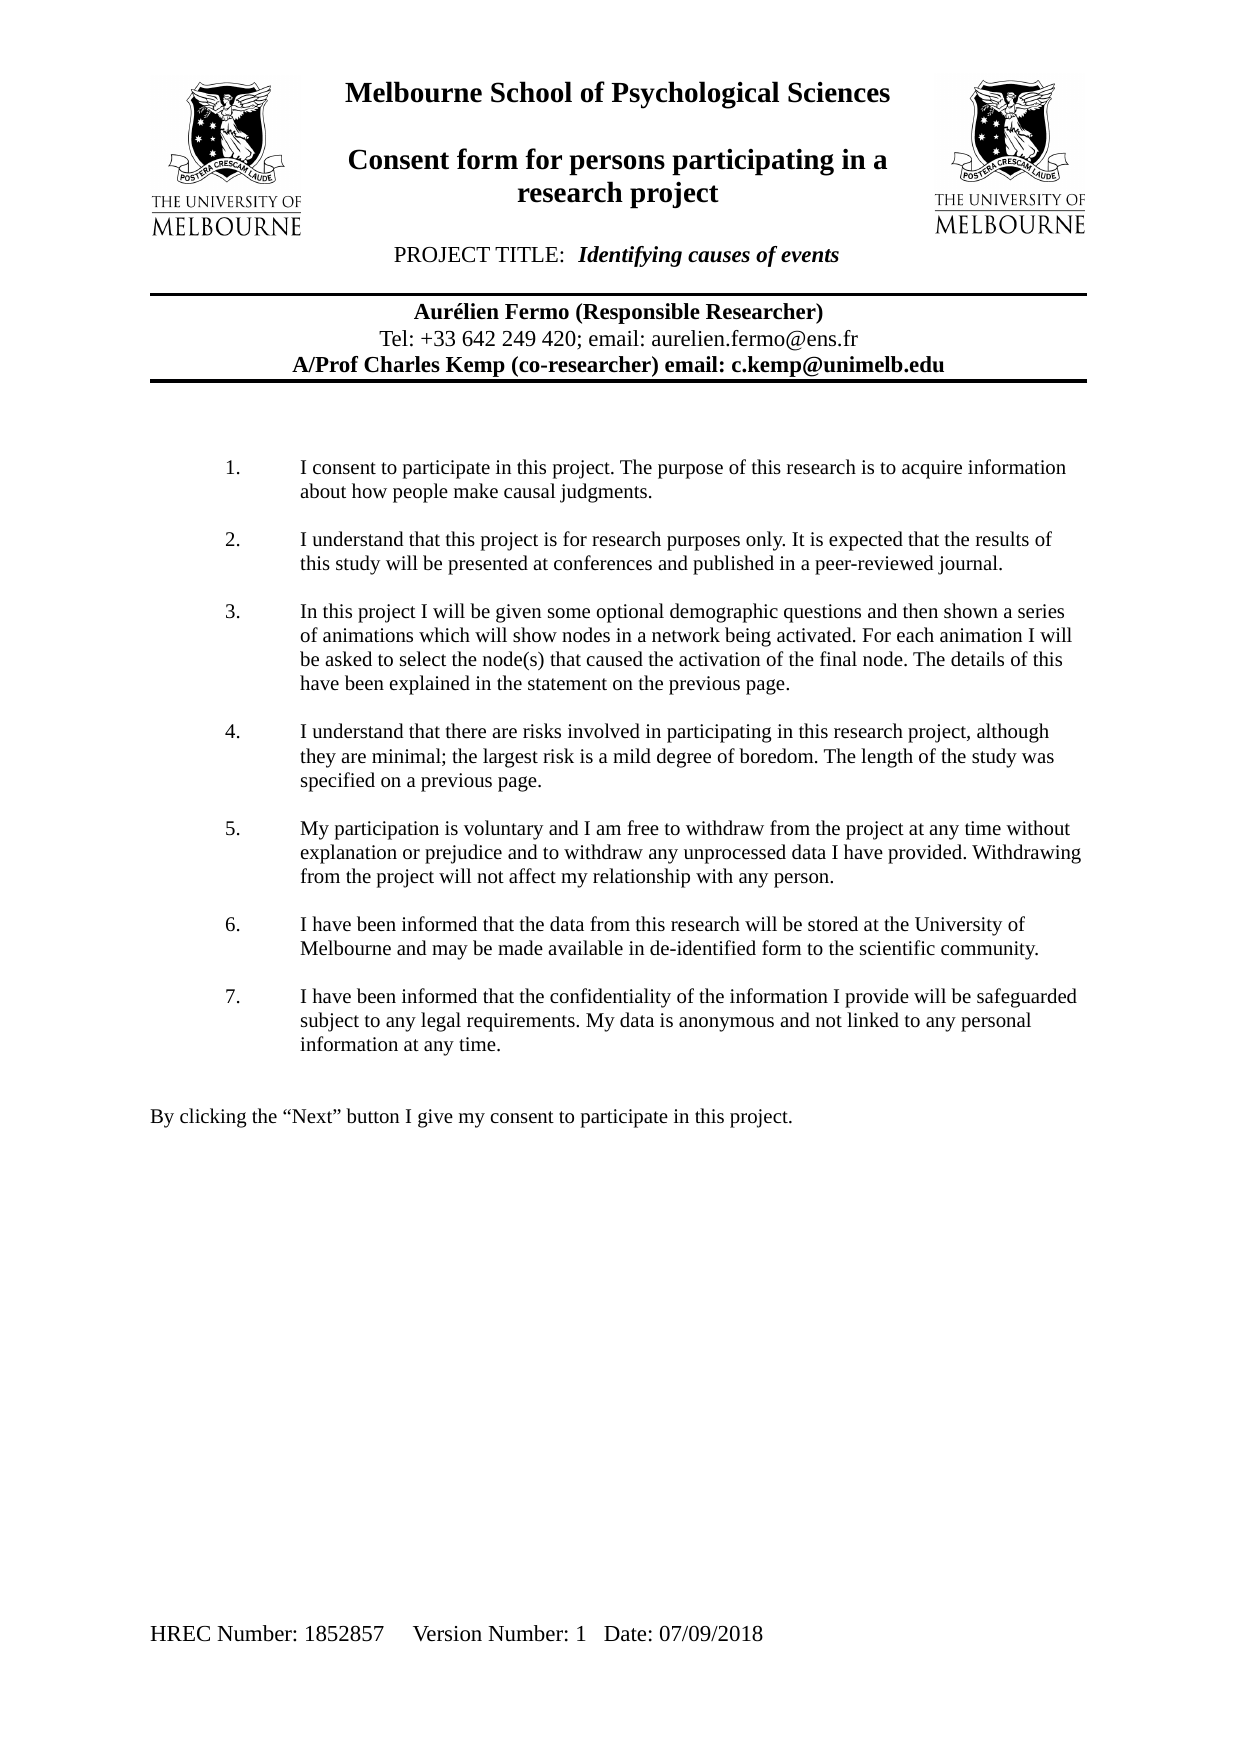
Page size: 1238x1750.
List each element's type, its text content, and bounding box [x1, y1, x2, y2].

text Tel: +33 642 249 420; email: aurelien.fermo@ens.fr [150, 325, 1087, 346]
list I consent to participate in this project. The purpose of this research is to acquire information about how people make causal judgments. [225, 455, 1087, 503]
text PROJECT TITLE: Identifying causes of events [150, 236, 1087, 269]
text 2. I understand that this project is for research purposes only. It is expected that the results of this study will be presented at conferences and published in a peer-reviewed journal. [225, 527, 1087, 575]
text Aurélien Fermo (Responsible Researcher) [150, 296, 1087, 325]
text 5. My participation is voluntary and I am free to withdraw from the project at any time without explanation or prejudice and to withdraw any unprocessed data I have provided. Withdrawing from the project will not affect my relationship with any person. [225, 816, 1087, 888]
text 6. I have been informed that the data from this research will be stored at the University of Melbourne and may be made available in de-identified form to the scientific community. [225, 912, 1087, 960]
text 3. In this project I will be given some optional demographic questions and then shown a series of animations which will show nodes in a network being activated. For each animation I will be asked to select the node(s) that caused the activation of the final node. The details of this have been explained in the statement on the previous page. [225, 599, 1087, 695]
text 7. I have been informed that the confidentiality of the information I provide will be safeguarded subject to any legal requirements. My data is anonymous and not linked to any personal information at any time. [225, 984, 1087, 1056]
text 4. I understand that there are risks involved in participating in this research project, although they are minimal; the largest risk is a mild degree of boredom. The length of the study was specified on a previous page. [225, 719, 1087, 792]
text Melbourne School of Psychological Sciences [302, 75, 933, 108]
text Consent form for persons participating in a research project [302, 142, 933, 209]
text A/Prof Charles Kemp (co-researcher) email: c.kemp@unimelb.edu [150, 346, 1087, 379]
text By clicking the “Next” button I give my consent to participate in this project. [150, 1104, 1087, 1128]
